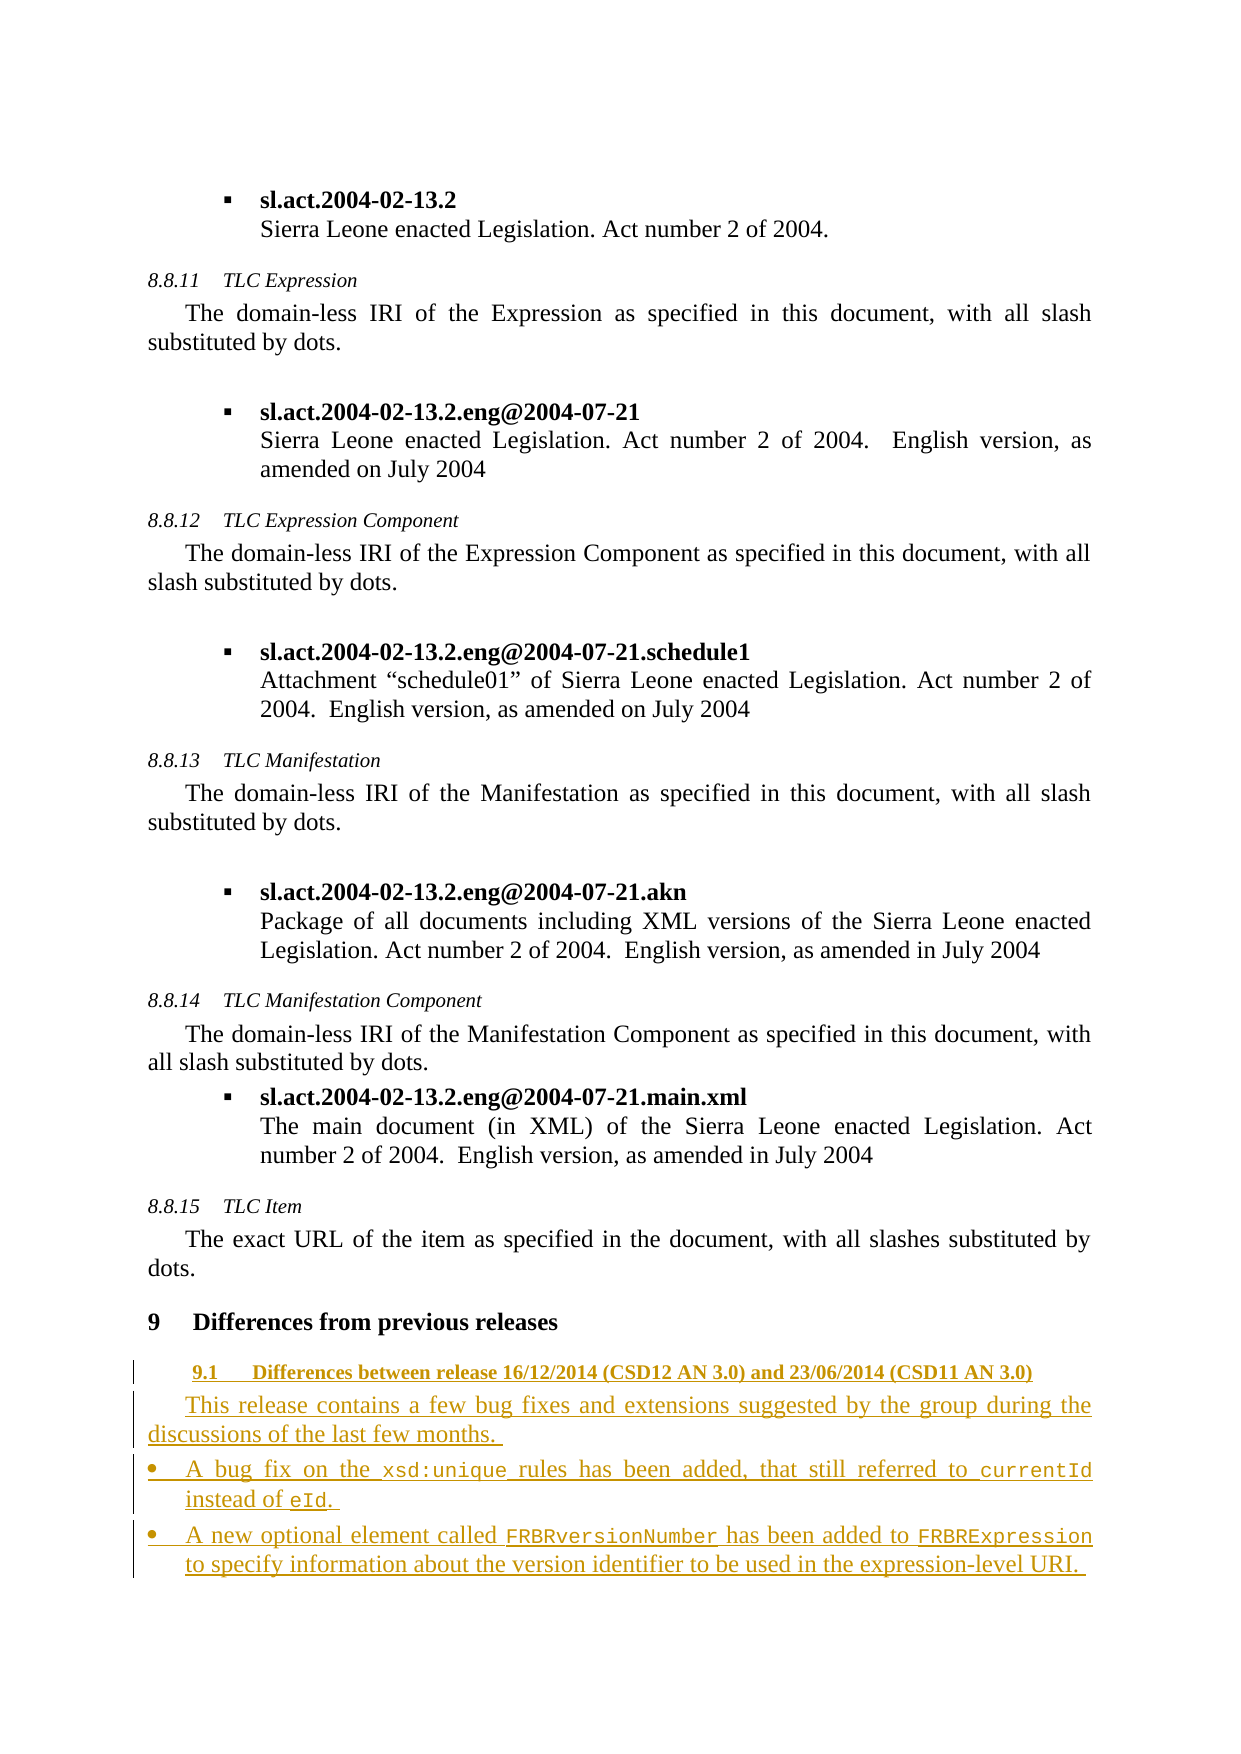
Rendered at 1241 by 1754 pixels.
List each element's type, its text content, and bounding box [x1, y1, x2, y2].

list to specify information about the version identifier to be used in the expression-level URI. [148, 1546, 1092, 1578]
list instead of eId. [148, 1481, 1092, 1513]
list sl.act.2004-02-13.2.eng@2004-07-21.schedule1 Attachment “schedule01” of Sierra Leone enacted Legislation. Act number 2 of 2004. English version, as amended on July 2004 [222, 637, 1092, 723]
subtitle Differences between release 16/12/2014 (CSD12 AN 3.0) and 23/06/2014 (CSD11 AN 3.0) [192, 1360, 1092, 1384]
subtitle TLC Expression Component [148, 508, 1092, 532]
text The domain-less IRI of the Manifestation Component as specified in this document, with all slash substituted by dots. [148, 1019, 1092, 1076]
list A bug fix on the xsd:unique rules has been added, that still referred to currentId [148, 1454, 1092, 1480]
subtitle TLC Item [148, 1194, 1092, 1218]
subtitle TLC Manifestation [148, 748, 1092, 772]
subtitle Differences from previous releases [148, 1307, 1092, 1335]
text The domain-less IRI of the Expression as specified in this document, with all slash substituted by dots. [148, 298, 1092, 355]
subtitle TLC Manifestation Component [148, 988, 1092, 1012]
list sl.act.2004-02-13.2.eng@2004-07-21.main.xml The main document (in XML) of the Sierra Leone enacted Legislation. Act number 2 of 2004. English version, as amended in July 2004 [222, 1082, 1092, 1169]
text The domain-less IRI of the Expression Component as specified in this document, with all slash substituted by dots. [148, 538, 1092, 596]
subtitle TLC Expression [148, 267, 1092, 292]
list sl.act.2004-02-13.2.eng@2004-07-21.akn Package of all documents including XML versions of the Sierra Leone enacted Legislation. Act number 2 of 2004. English version, as amended in July 2004 [222, 877, 1092, 963]
list A new optional element called FRBRversionNumber has been added to FRBRExpression [148, 1520, 1092, 1545]
text The domain-less IRI of the Manifestation as specified in this document, with all slash substituted by dots. [148, 778, 1092, 836]
text This release contains a few bug fixes and extensions suggested by the group during the discussions of the last few months. [148, 1391, 1092, 1448]
list sl.act.2004-02-13.2 Sierra Leone enacted Legislation. Act number 2 of 2004. [222, 185, 1092, 242]
text The exact URL of the item as specified in the document, with all slashes substituted by dots. [148, 1224, 1092, 1282]
list sl.act.2004-02-13.2.eng@2004-07-21 Sierra Leone enacted Legislation. Act number 2 of 2004. English version, as amended on July 2004 [222, 397, 1092, 483]
